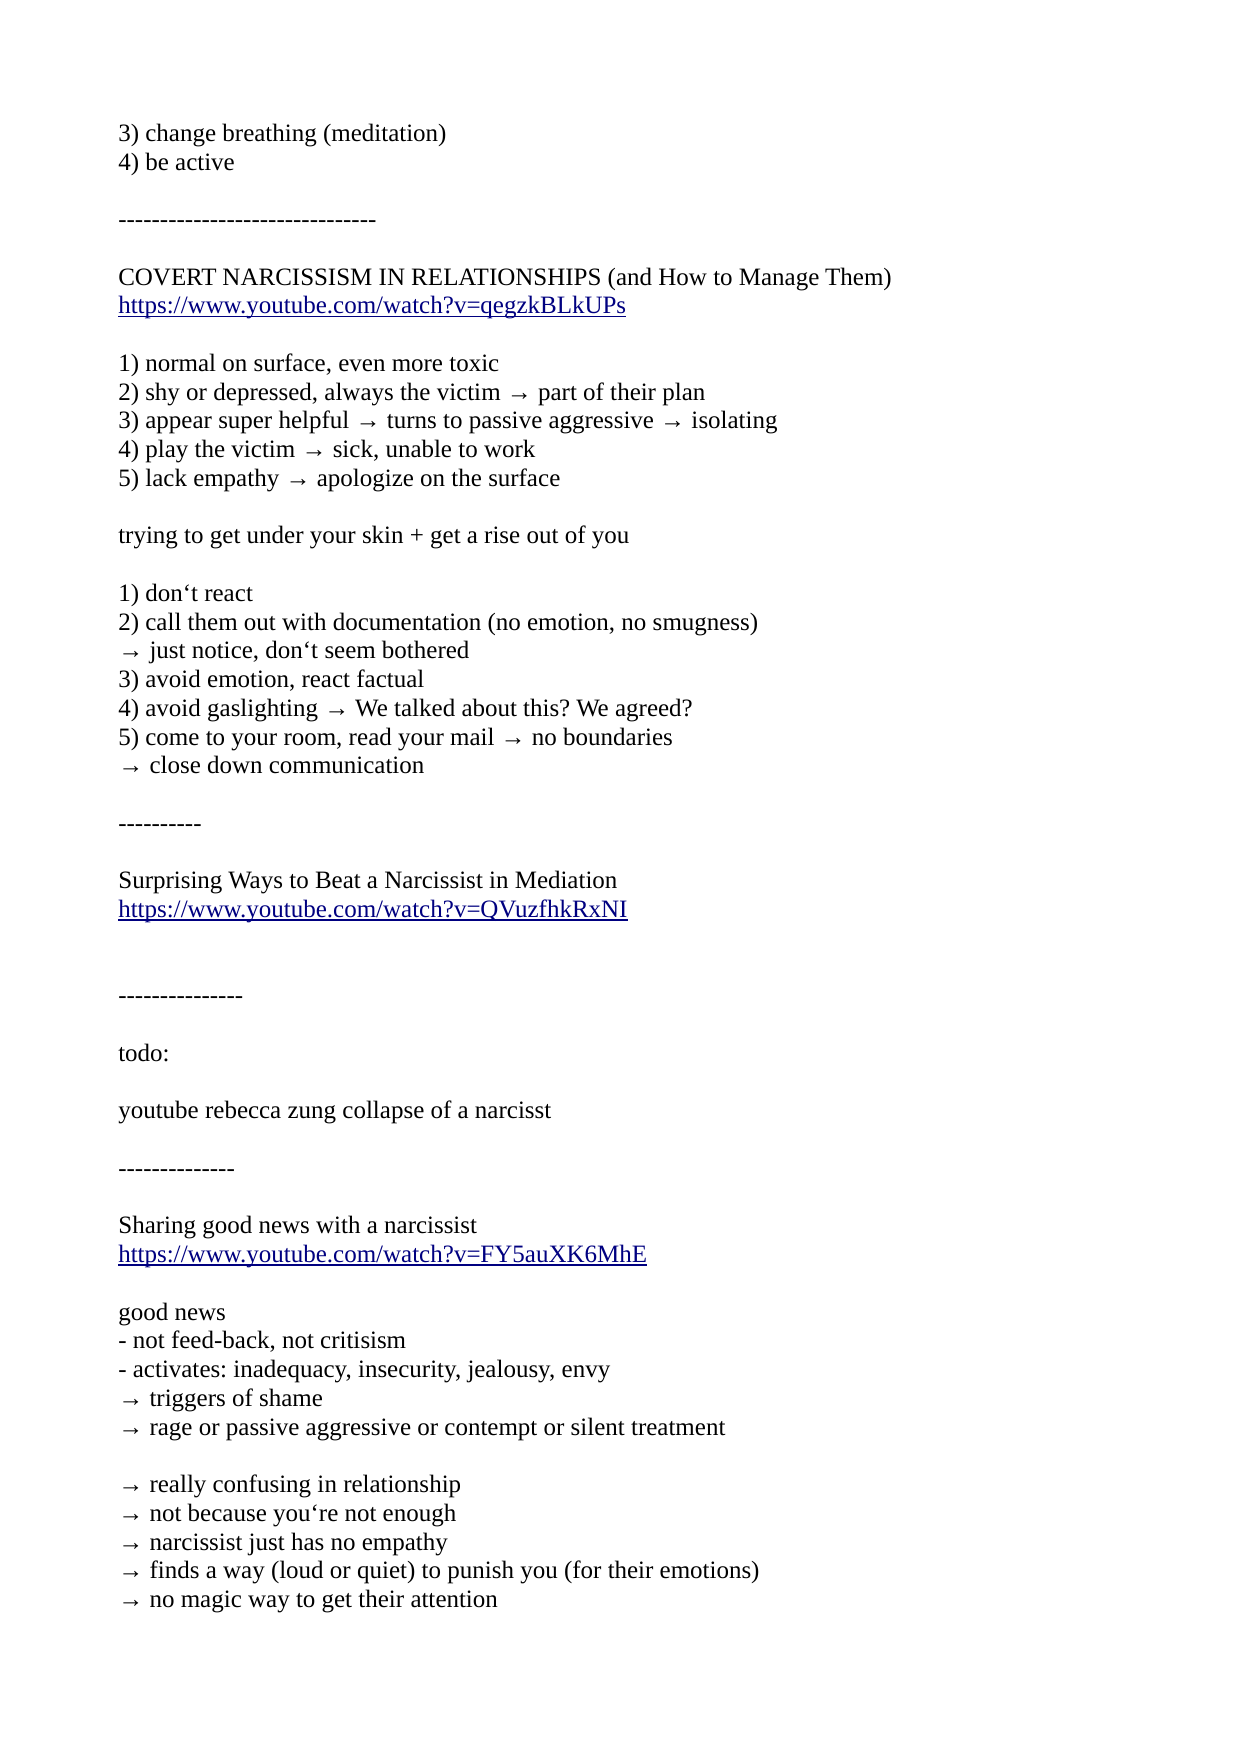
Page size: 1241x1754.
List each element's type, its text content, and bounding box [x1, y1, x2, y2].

text todo: [118, 1038, 1122, 1067]
text https://www.youtube.com/watch?v=qegzkBLkUPs [118, 291, 1122, 319]
text Sharing good news with a narcissist [118, 1211, 1122, 1239]
text good news [118, 1297, 1122, 1326]
text → rage or passive aggressive or contempt or silent treatment [118, 1412, 1122, 1441]
text ------------------------------- [118, 204, 1122, 233]
text → close down communication [118, 751, 1122, 779]
text - not feed-back, not critisism [118, 1326, 1122, 1354]
text 2) call them out with documentation (no emotion, no smugness) [118, 607, 1122, 636]
text COVERT NARCISSISM IN RELATIONSHIPS (and How to Manage Them) [118, 262, 1122, 291]
text --------------- [118, 981, 1122, 1009]
text 3) change breathing (meditation) [118, 118, 1122, 147]
text ---------- [118, 808, 1122, 837]
text trying to get under your skin + get a rise out of you [118, 521, 1122, 549]
text - activates: inadequacy, insecurity, jealousy, envy [118, 1354, 1122, 1383]
text 5) lack empathy → apologize on the surface [118, 463, 1122, 492]
text 4) avoid gaslighting → We talked about this? We agreed? [118, 693, 1122, 722]
text 5) come to your room, read your mail → no boundaries [118, 722, 1122, 751]
text https://www.youtube.com/watch?v=FY5auXK6MhE [118, 1239, 1122, 1268]
text Surprising Ways to Beat a Narcissist in Mediation [118, 866, 1122, 894]
text → not because you‘re not enough [118, 1498, 1122, 1527]
text → just notice, don‘t seem bothered [118, 636, 1122, 664]
text → finds a way (loud or quiet) to punish you (for their emotions) [118, 1556, 1122, 1584]
text 2) shy or depressed, always the victim → part of their plan [118, 377, 1122, 406]
text → triggers of shame [118, 1383, 1122, 1412]
text 3) appear super helpful → turns to passive aggressive → isolating [118, 406, 1122, 434]
text → no magic way to get their attention [118, 1584, 1122, 1613]
text youtube rebecca zung collapse of a narcisst [118, 1096, 1122, 1124]
text → really confusing in relationship [118, 1469, 1122, 1498]
text 1) normal on surface, even more toxic [118, 348, 1122, 377]
text 4) play the victim → sick, unable to work [118, 434, 1122, 463]
text 3) avoid emotion, react factual [118, 664, 1122, 693]
text 4) be active [118, 147, 1122, 176]
text 1) don‘t react [118, 578, 1122, 607]
text -------------- [118, 1153, 1122, 1182]
text https://www.youtube.com/watch?v=QVuzfhkRxNI [118, 894, 1122, 923]
text → narcissist just has no empathy [118, 1527, 1122, 1556]
